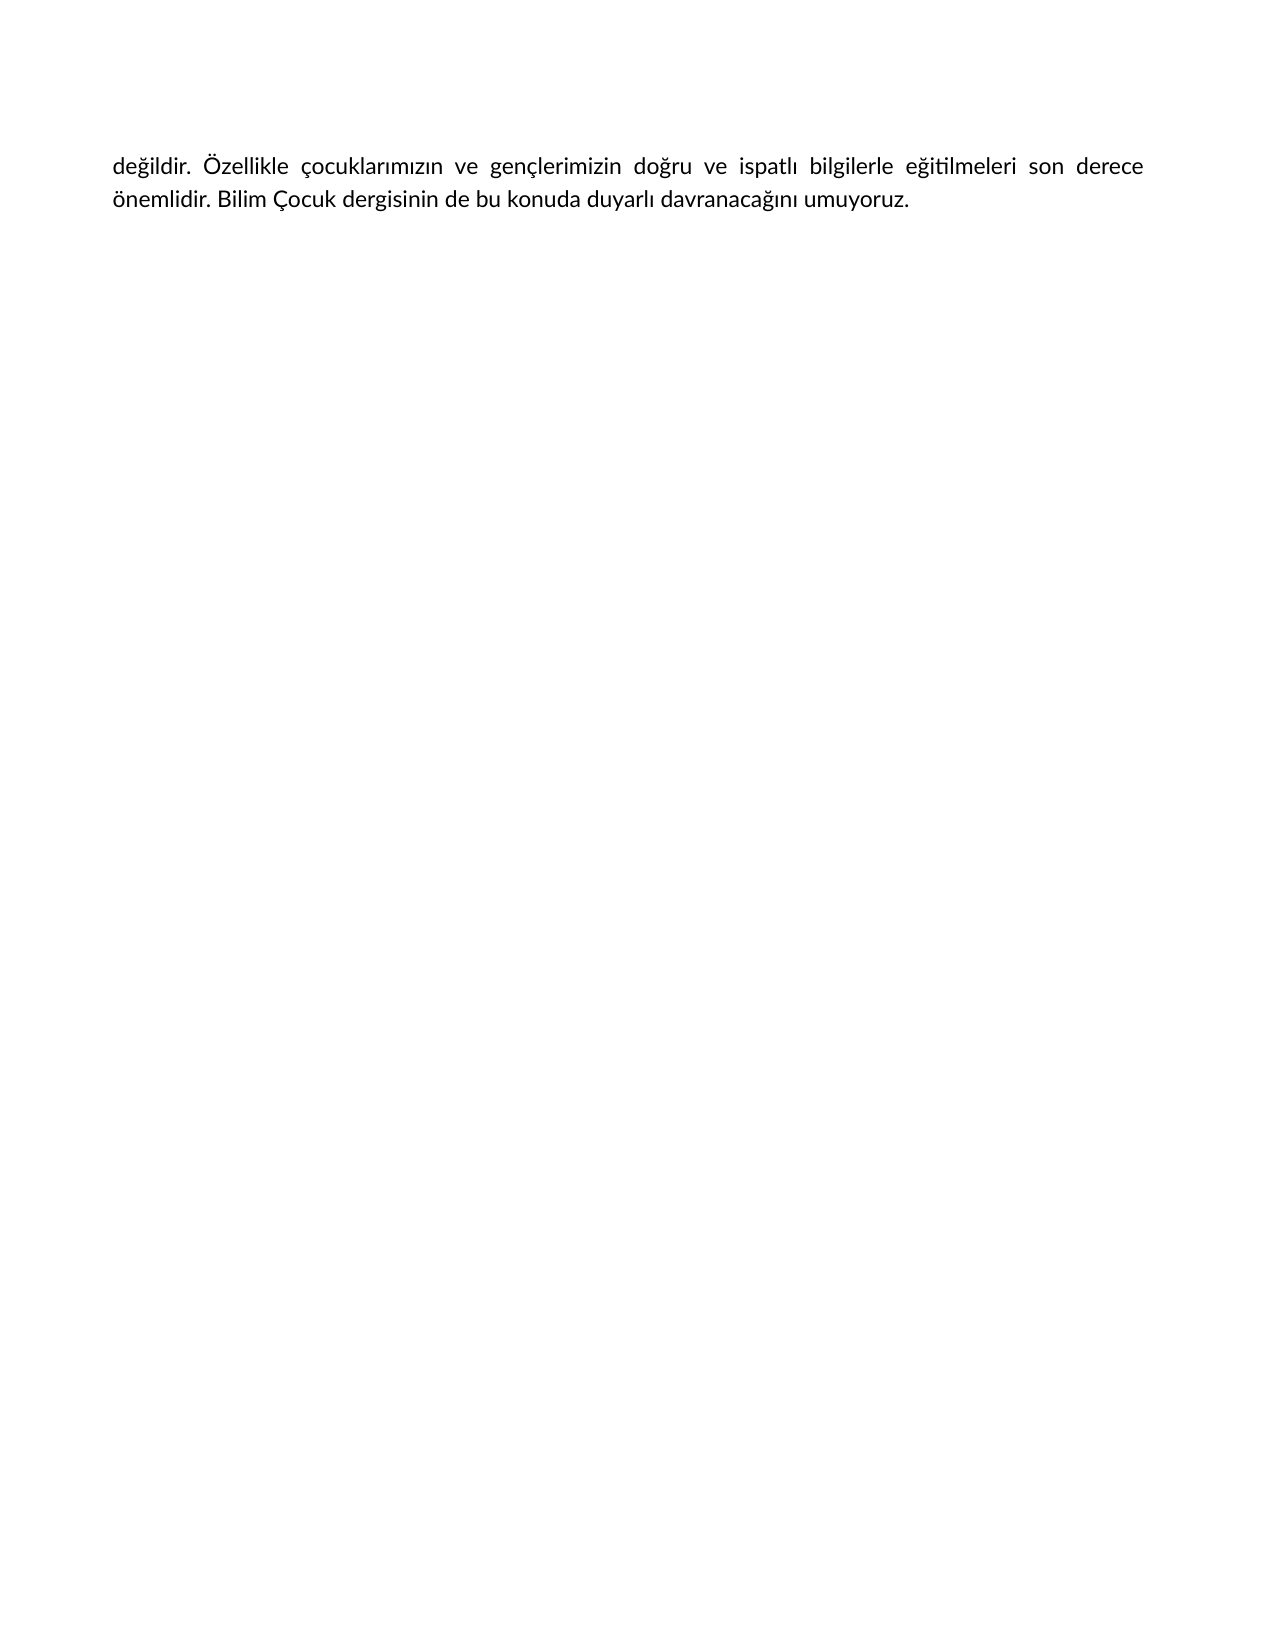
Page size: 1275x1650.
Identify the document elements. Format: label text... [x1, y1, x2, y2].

text değildir. Özellikle çocuklarımızın ve gençlerimizin doğru ve ispatlı bilgilerle eğitilmeleri son derece önemlidir. Bilim Çocuk dergisinin de bu konuda duyarlı davranacağını umuyoruz. [112, 148, 1145, 214]
